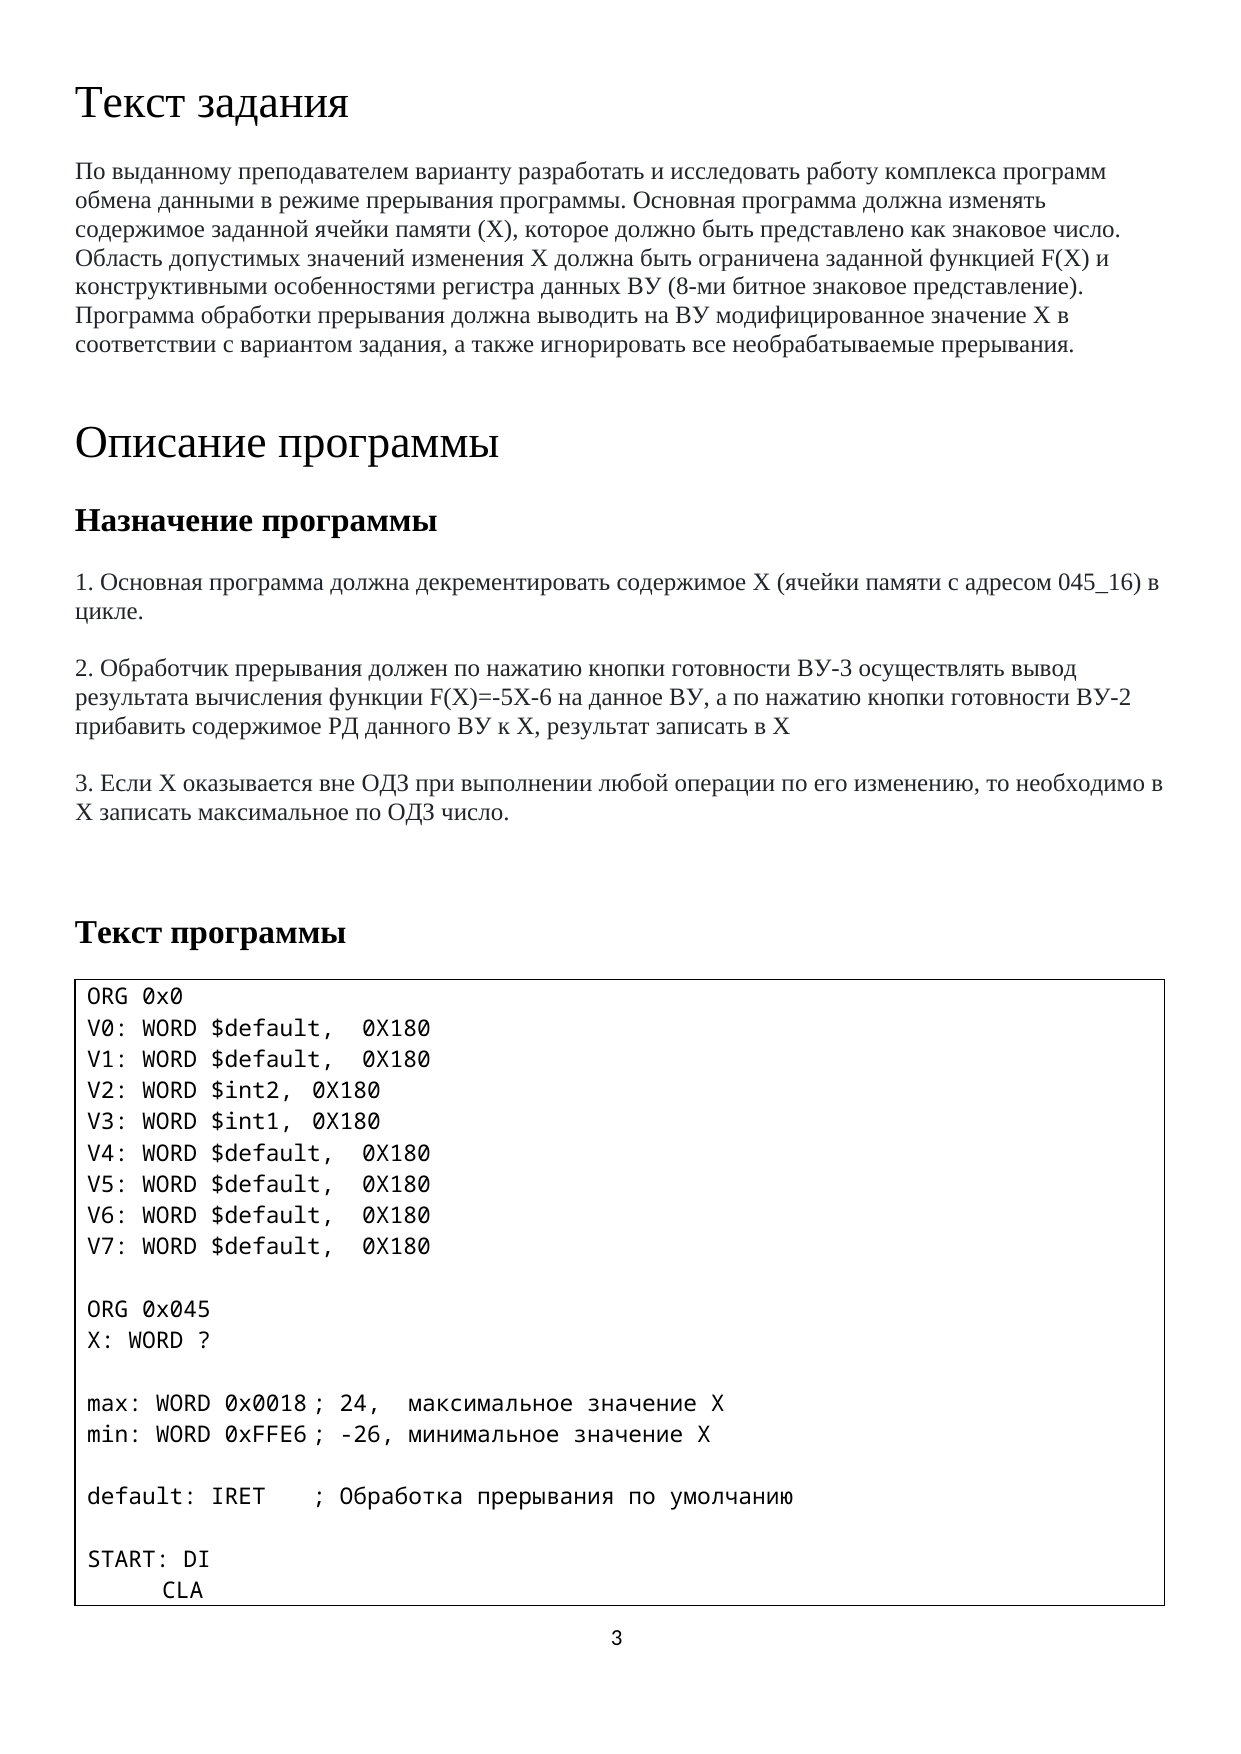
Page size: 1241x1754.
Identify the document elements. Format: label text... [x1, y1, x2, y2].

text 1. Основная программа должна декрементировать содержимое X (ячейки памяти с адресом 045_16) в цикле. [75, 567, 1165, 625]
table_header ORG 0x0 V0: WORD $default, 0X180 V1: WORD $default, 0X180 V2: WORD $int2, 0X180 V3: WORD $int1, 0X180 V4: WORD $default, 0X180 V5: WORD $default, 0X180 V6: WORD $default, 0X180 V7: WORD $default, 0X180 ORG 0x045 X: WORD ? max: WORD 0x0018 ; 24, максимальное значение Х min: WORD 0xFFE6 ; -26, минимальное значение Х default: IRET ; Обработка прерывания по умолчанию START: DI CLA [76, 980, 1164, 1605]
subtitle Текст задания [74, 75, 1165, 128]
subtitle Описание программы [74, 414, 1165, 467]
text Текст программы [74, 912, 1165, 951]
text 3. Если Х оказывается вне ОДЗ при выполнении любой операции по его изменению, то необходимо в Х записать максимальное по ОДЗ число. [75, 768, 1165, 826]
text По выданному преподавателем варианту разработать и исследовать работу комплекса программ обмена данными в режиме прерывания программы. Основная программа должна изменять содержимое заданной ячейки памяти (Х), которое должно быть представлено как знаковое число. Область допустимых значений изменения Х должна быть ограничена заданной функцией F(X) и конструктивными особенностями регистра данных ВУ (8-ми битное знаковое представление). Программа обработки прерывания должна выводить на ВУ модифицированное значение Х в соответствии с вариантом задания, а также игнорировать все необрабатываемые прерывания. [75, 156, 1165, 358]
text 2. Обработчик прерывания должен по нажатию кнопки готовности ВУ-3 осуществлять вывод результата вычисления функции F(X)=-5X-6 на данное ВУ, a по нажатию кнопки готовности ВУ-2 прибавить содержимое РД данного ВУ к Х, результат записать в X [75, 653, 1165, 740]
text Назначение программы [74, 500, 1165, 538]
